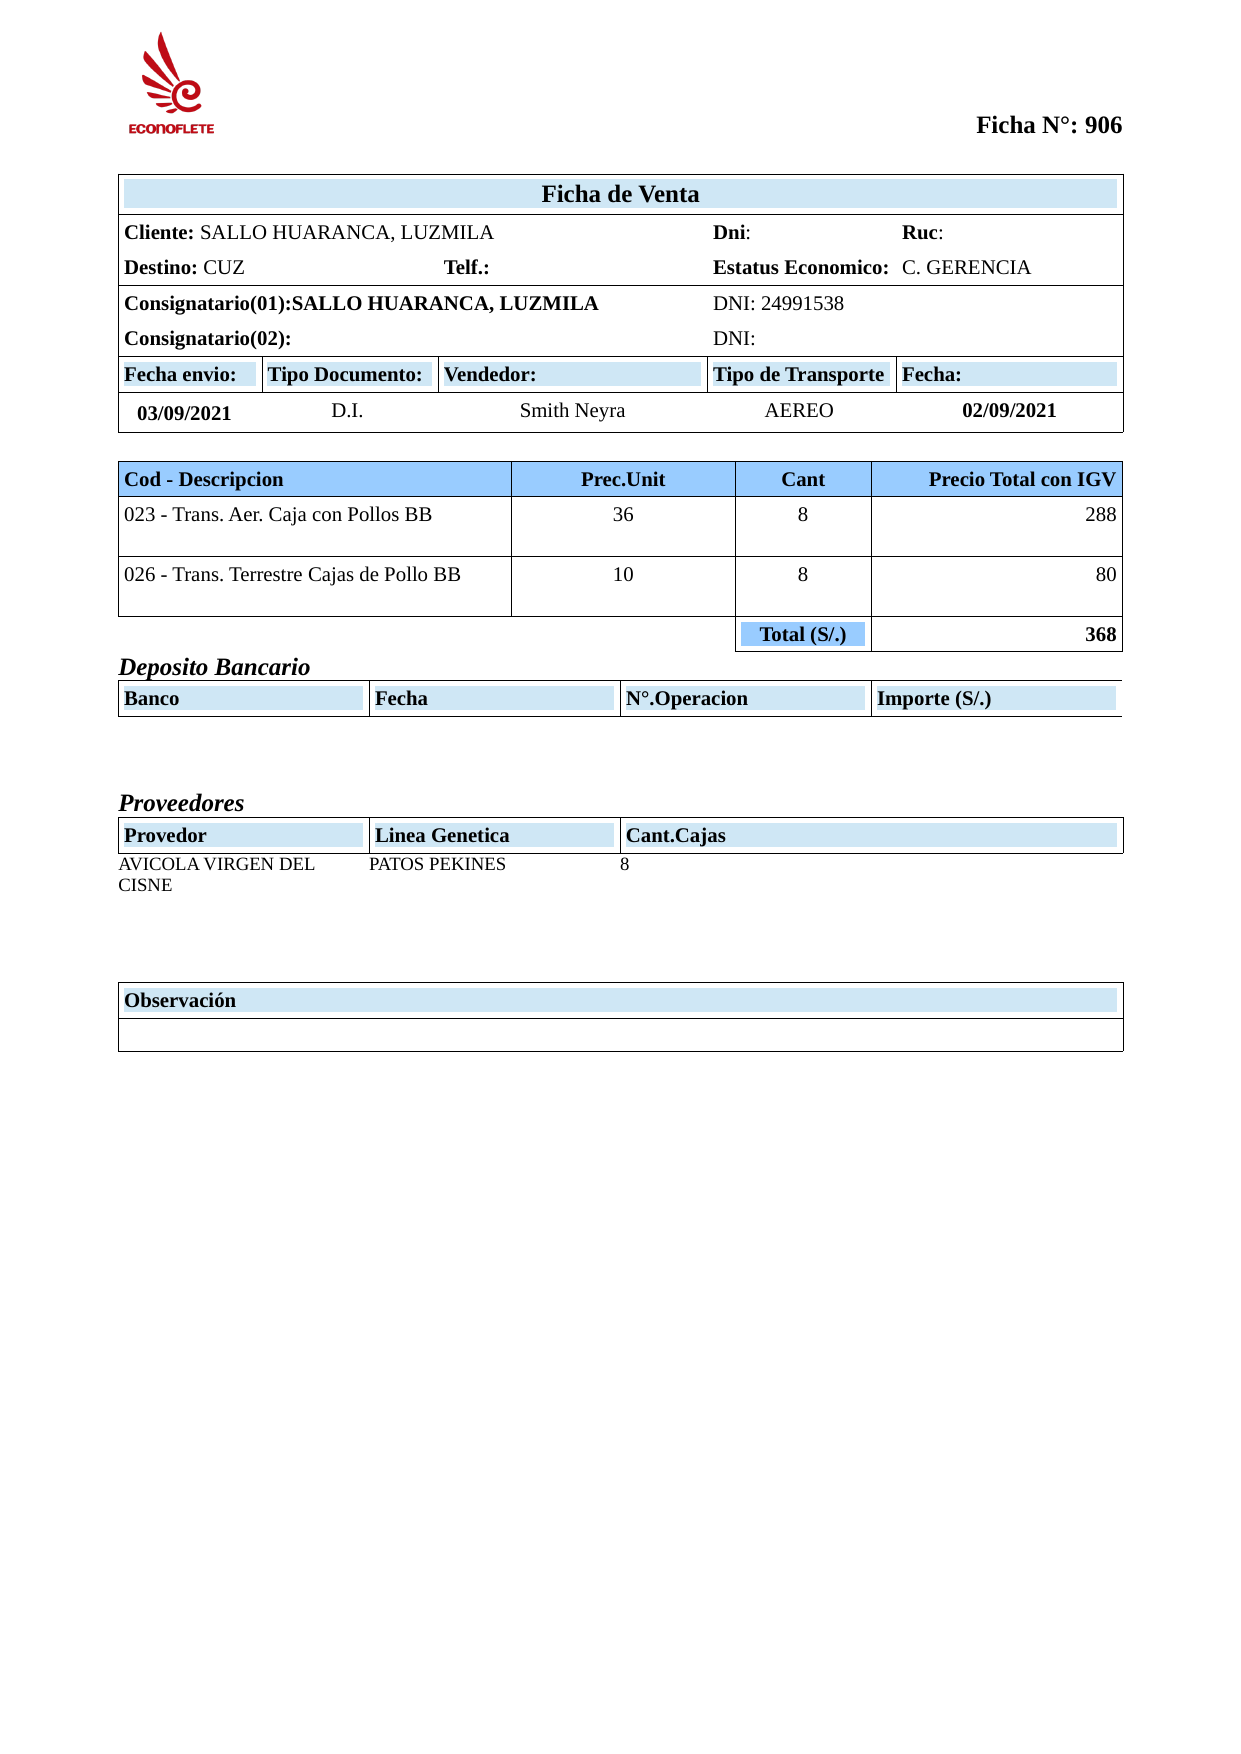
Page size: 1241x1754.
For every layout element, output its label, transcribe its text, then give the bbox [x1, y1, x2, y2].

table_cell 368 [872, 617, 1122, 651]
table_cell [620, 764, 871, 788]
table_cell [118, 896, 369, 917]
table_header Ficha de Venta [119, 175, 1123, 214]
table_cell Telf.: [438, 249, 707, 285]
table_cell Tipo Documento: [263, 357, 438, 392]
table_cell [369, 918, 620, 939]
table_header Cant.Cajas [621, 818, 1123, 853]
table_cell [871, 717, 1122, 740]
table_cell Consignatario(02): [119, 321, 707, 356]
table_header Importe (S/.) [872, 681, 1122, 716]
table_cell Estatus Economico: [707, 249, 896, 285]
table_cell [118, 617, 511, 651]
table_cell [511, 617, 735, 651]
table_cell DNI: 24991538 [707, 286, 1123, 321]
table_cell [369, 939, 620, 961]
table_header Fecha [370, 681, 620, 716]
table_cell 02/09/2021 [896, 393, 1123, 432]
table_cell Cliente: SALLO HUARANCA, LUZMILA [119, 215, 707, 249]
table_header Provedor [119, 818, 369, 853]
table_header Precio Total con IGV [872, 462, 1122, 496]
table_cell Consignatario(01):SALLO HUARANCA, LUZMILA [119, 286, 707, 321]
table_cell 8 [620, 854, 1123, 896]
table_header Cod - Descripcion [119, 462, 511, 496]
table_cell [871, 764, 1122, 788]
table_cell [118, 918, 369, 939]
table_cell [369, 896, 620, 917]
table_cell Fecha: [897, 357, 1123, 392]
table_header Cant [736, 462, 871, 496]
picture [118, 31, 225, 134]
table_cell PATOS PEKINES [369, 854, 620, 896]
table_cell [118, 740, 369, 764]
table_cell 8 [736, 557, 871, 616]
table_cell [118, 717, 369, 740]
table_cell [369, 961, 620, 982]
table_cell 288 [872, 497, 1122, 556]
table_cell [119, 1019, 1123, 1051]
table_cell [620, 717, 871, 740]
table_cell Fecha envio: [119, 357, 262, 392]
table_cell [620, 740, 871, 764]
table_header N°.Operacion [621, 681, 871, 716]
table_cell 8 [736, 497, 871, 556]
table_cell [620, 961, 1123, 982]
table_header Prec.Unit [512, 462, 735, 496]
table_cell [620, 896, 1123, 917]
table_cell Vendedor: [439, 357, 707, 392]
table_header Observación [119, 983, 1123, 1018]
table_cell [620, 918, 1123, 939]
table_cell 03/09/2021 [119, 393, 262, 432]
table_cell [369, 764, 620, 788]
table_cell Total (S/.) [736, 617, 871, 651]
table_cell 36 [512, 497, 735, 556]
table_cell Ruc: [896, 215, 1123, 249]
table_cell Tipo de Transporte [708, 357, 896, 392]
table_cell 10 [512, 557, 735, 616]
table_header Linea Genetica [370, 818, 620, 853]
text Deposito Bancario [118, 652, 1122, 680]
table_header Banco [119, 681, 369, 716]
table_cell [369, 740, 620, 764]
table_cell [369, 717, 620, 740]
table_cell 026 - Trans. Terrestre Cajas de Pollo BB [119, 557, 511, 616]
table_cell Dni: [707, 215, 896, 249]
table_cell [620, 939, 1123, 961]
table_cell [118, 939, 369, 961]
table_cell [871, 740, 1122, 764]
table_cell AEREO [707, 393, 896, 432]
table_cell D.I. [262, 393, 438, 432]
table_cell Smith Neyra [438, 393, 707, 432]
table_cell [118, 764, 369, 788]
table_cell 80 [872, 557, 1122, 616]
table_cell Destino: CUZ [119, 249, 438, 285]
table_cell C. GERENCIA [896, 249, 1123, 285]
table_cell AVICOLA VIRGEN DEL CISNE [118, 854, 369, 896]
table_cell [118, 961, 369, 982]
table_cell 023 - Trans. Aer. Caja con Pollos BB [119, 497, 511, 556]
text Proveedores [118, 788, 1122, 817]
table_cell DNI: [707, 321, 1123, 356]
